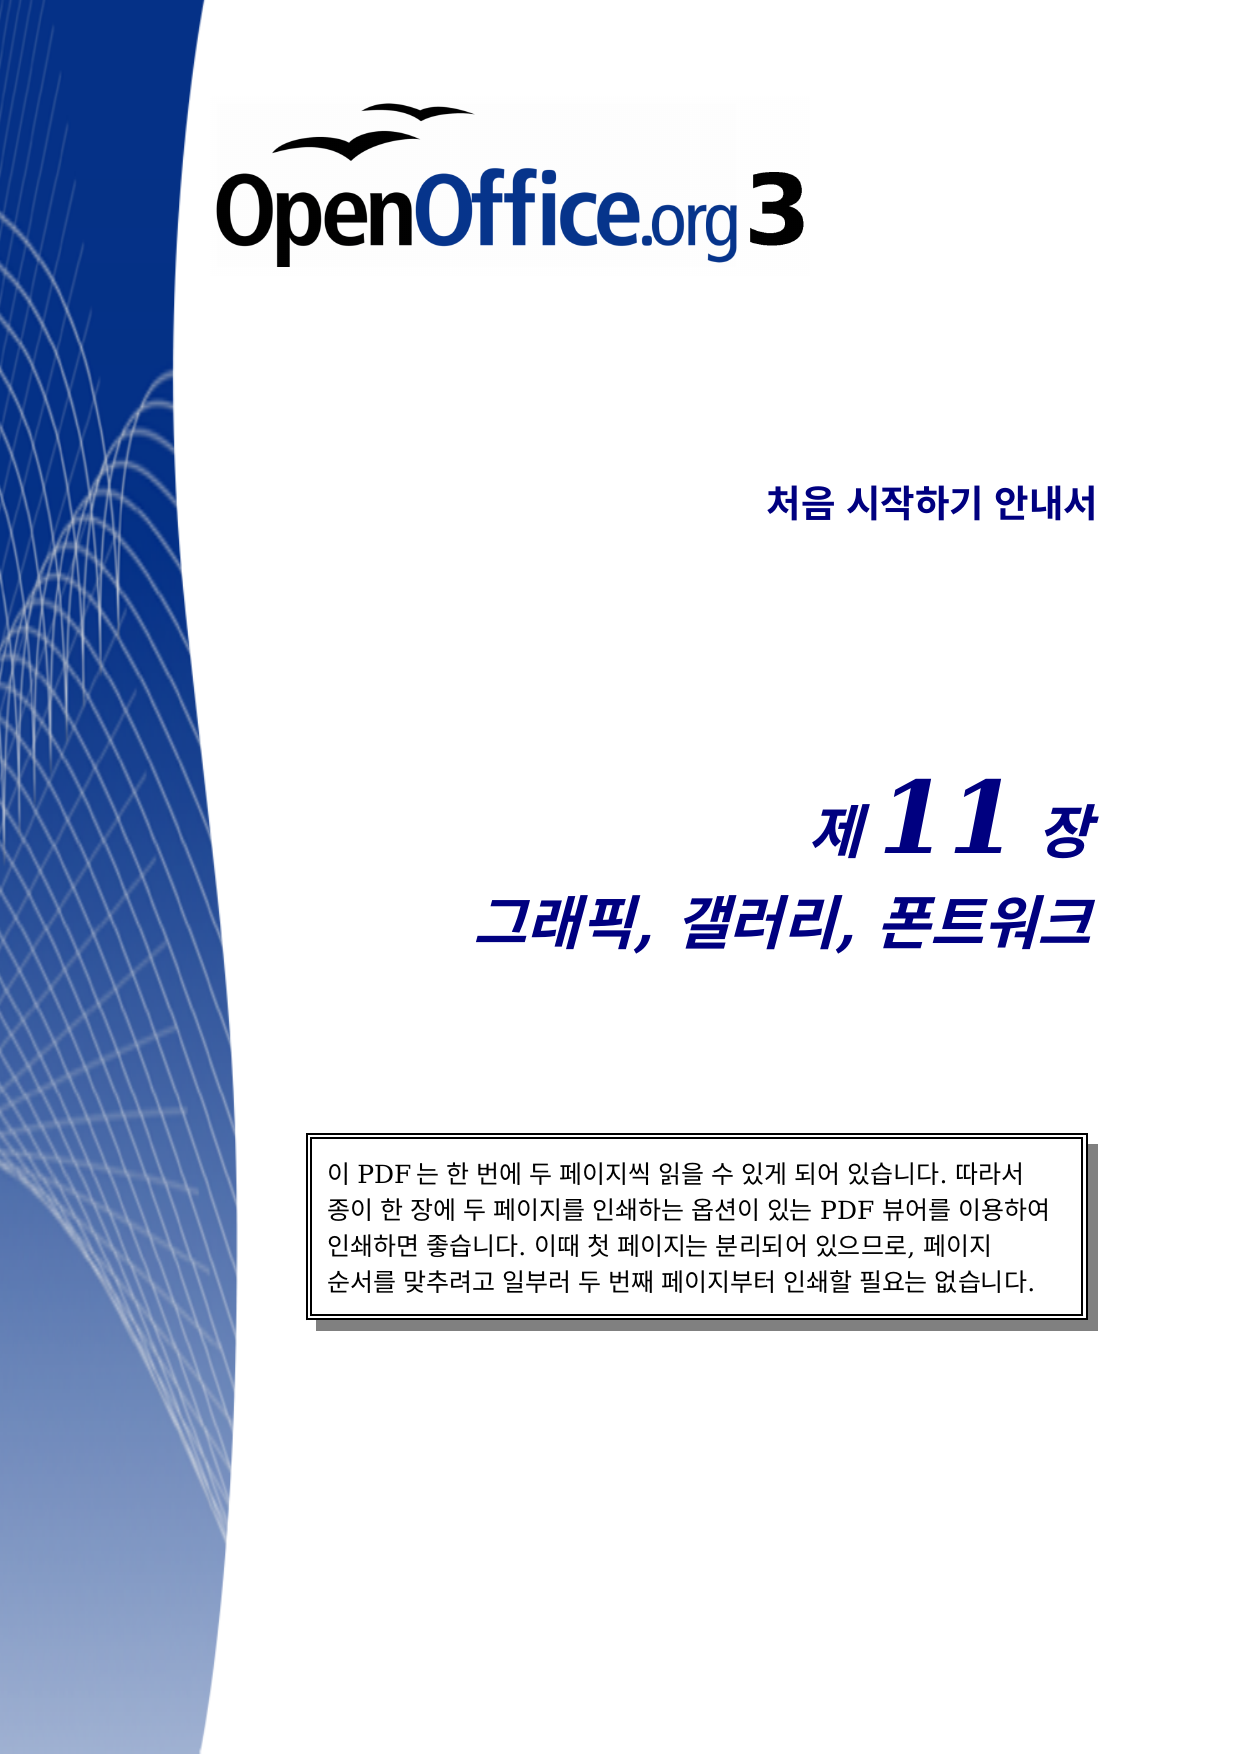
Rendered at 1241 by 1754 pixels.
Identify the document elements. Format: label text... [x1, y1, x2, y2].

text 이 PDF는 한 번에 두 페이지씩 읽을 수 있게 되어 있습니다. 따라서 종이 한 장에 두 페이지를 인쇄하는 옵션이 있는 PDF 뷰어를 이용하여 인쇄하면 좋습니다. 이때 첫 페이지는 분리되어 있으므로, 페이지 순서를 맞추려고 일부러 두 번째 페이지부터 인쇄할 필요는 없습니다. [308, 1135, 1086, 1318]
text 처음 시작하기 안내서 [249, 474, 1098, 528]
picture [0, 0, 811, 1754]
subtitle 제 11장 그래픽, 갤러리, 폰트워크 [249, 759, 1098, 962]
